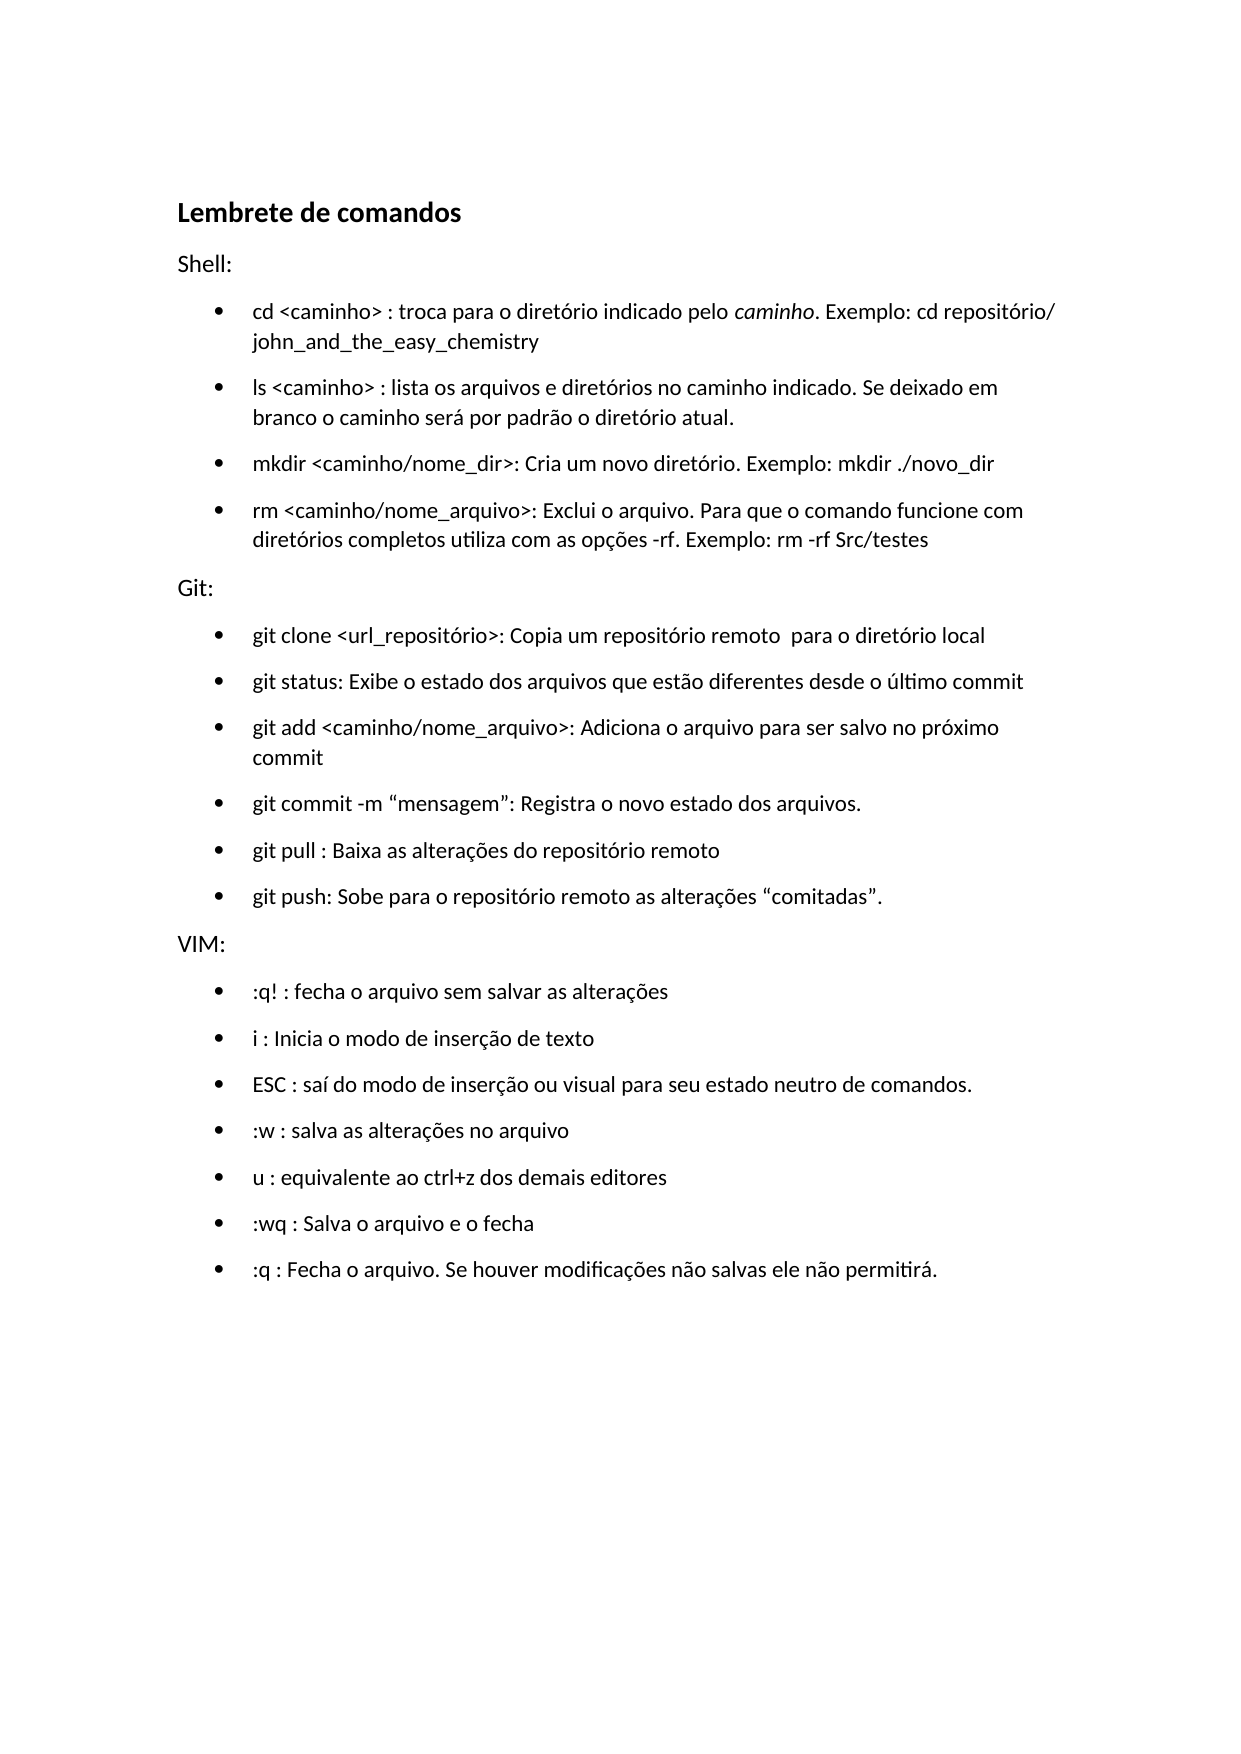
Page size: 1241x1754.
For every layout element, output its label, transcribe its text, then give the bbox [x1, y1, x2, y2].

list mkdir <caminho/nome_dir>: Cria um novo diretório. Exemplo: mkdir ./novo_dir [215, 449, 1063, 477]
list cd <caminho> : troca para o diretório indicado pelo caminho. Exemplo: cd repositório/ john_and_the_easy_chemistry [215, 297, 1063, 355]
list git add <caminho/nome_arquivo>: Adiciona o arquivo para ser salvo no próximo commit [215, 713, 1063, 771]
text Git: [177, 572, 1063, 602]
text Shell: [177, 248, 1063, 279]
text Lembrete de comandos [177, 194, 1063, 229]
list rm <caminho/nome_arquivo>: Exclui o arquivo. Para que o comando funcione com diretórios completos utiliza com as opções -rf. Exemplo: rm -rf Src/testes [215, 496, 1063, 553]
list git pull : Baixa as alterações do repositório remoto [215, 836, 1063, 864]
list u : equivalente ao ctrl+z dos demais editores [215, 1163, 1063, 1191]
list :w : salva as alterações no arquivo [215, 1117, 1063, 1144]
list ls <caminho> : lista os arquivos e diretórios no caminho indicado. Se deixado em branco o caminho será por padrão o diretório atual. [215, 373, 1063, 431]
list git clone <url_repositório>: Copia um repositório remoto para o diretório local [215, 621, 1063, 649]
list :q : Fecha o arquivo. Se houver modificações não salvas ele não permitirá. [215, 1256, 1063, 1284]
list :wq : Salva o arquivo e o fecha [215, 1209, 1063, 1237]
list git push: Sobe para o repositório remoto as alterações “comitadas”. [215, 882, 1063, 910]
list ESC : saí do modo de inserção ou visual para seu estado neutro de comandos. [215, 1070, 1063, 1098]
text VIM: [177, 928, 1063, 959]
list git commit -m “mensagem”: Registra o novo estado dos arquivos. [215, 789, 1063, 817]
list :q! : fecha o arquivo sem salvar as alterações [215, 977, 1063, 1006]
list i : Inicia o modo de inserção de texto [215, 1024, 1063, 1052]
list git status: Exibe o estado dos arquivos que estão diferentes desde o último commit [215, 667, 1063, 695]
